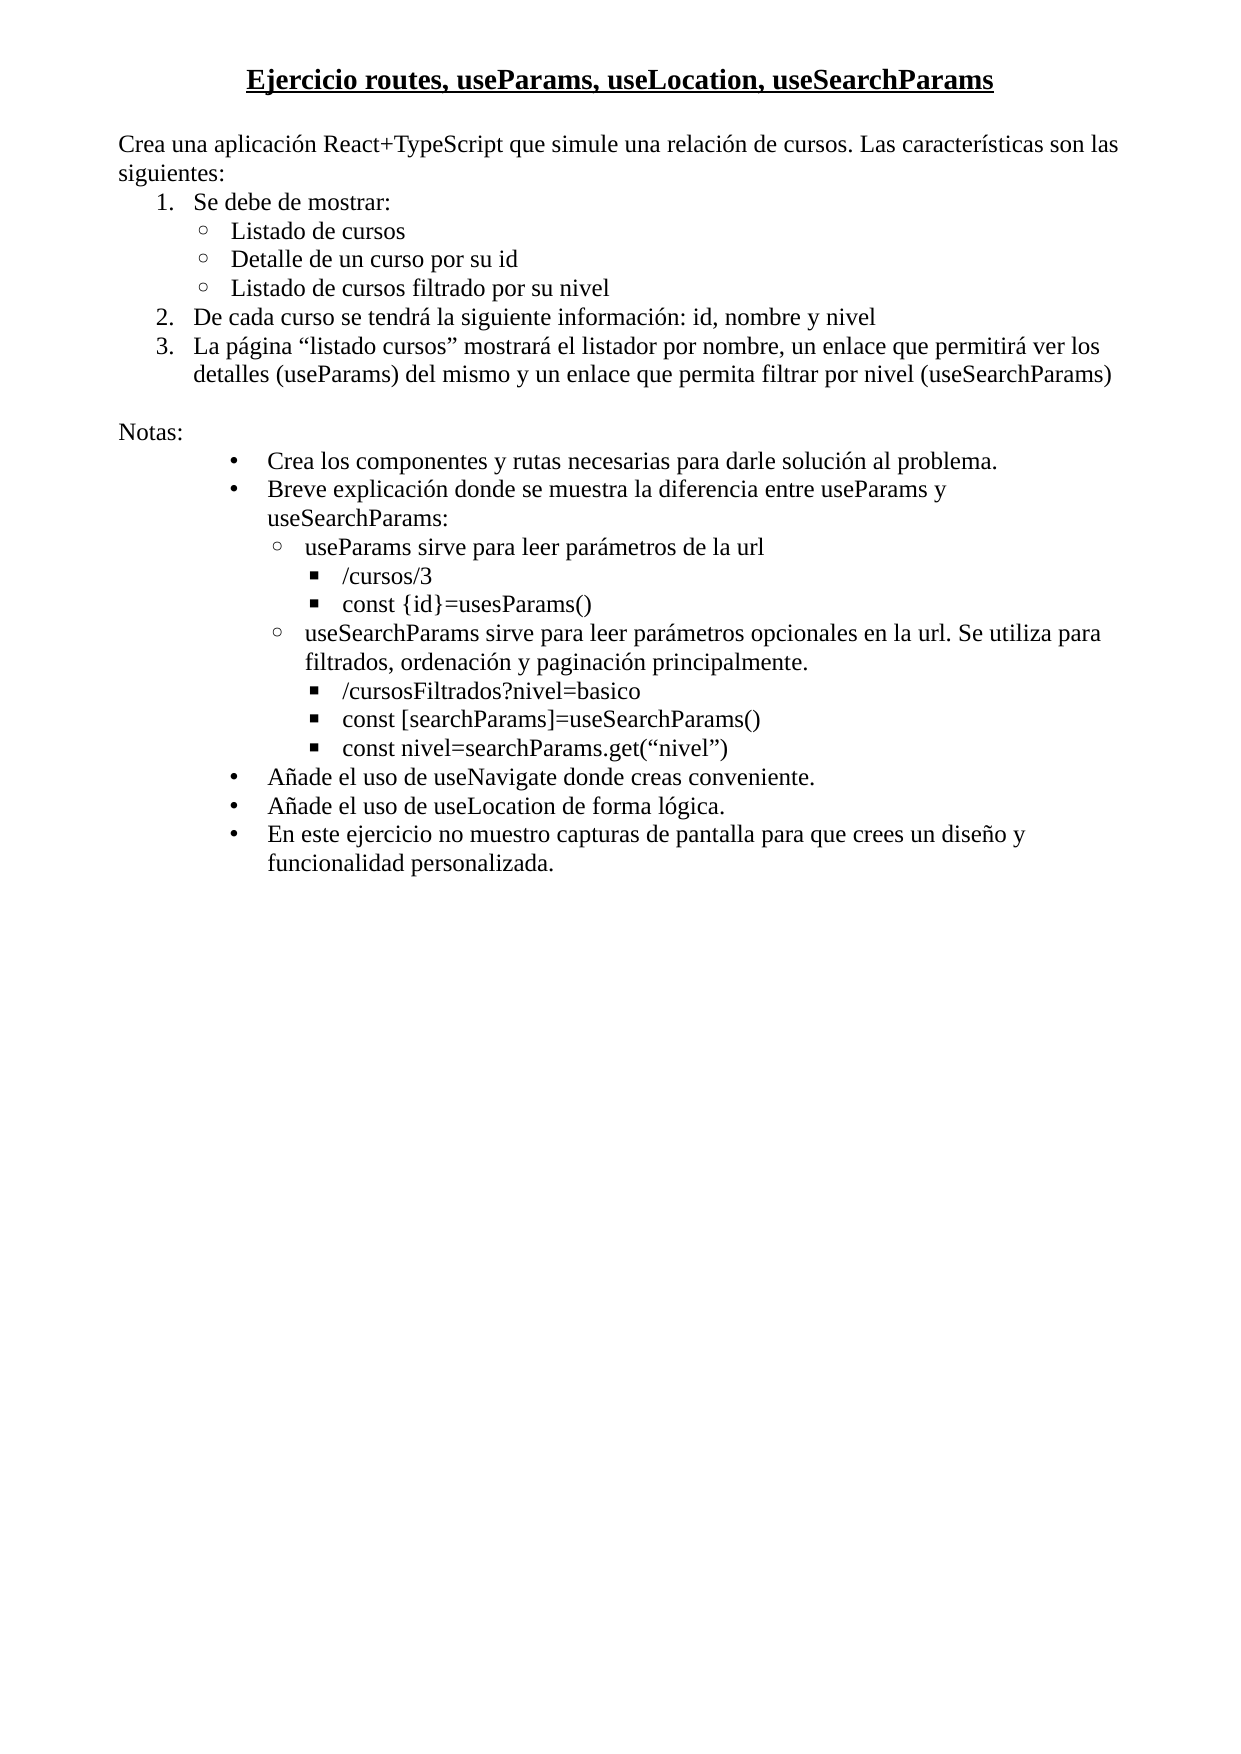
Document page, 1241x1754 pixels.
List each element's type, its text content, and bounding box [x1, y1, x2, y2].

list const nivel=searchParams.get(“nivel”) [304, 733, 1122, 762]
list En este ejercicio no muestro capturas de pantalla para que crees un diseño y funcionalidad personalizada. [229, 819, 1122, 877]
list /cursos/3 [304, 561, 1122, 589]
list useSearchParams sirve para leer parámetros opcionales en la url. Se utiliza para filtrados, ordenación y paginación principalmente. [267, 618, 1122, 676]
list Listado de cursos filtrado por su nivel [193, 273, 1122, 302]
list La página “listado cursos” mostrará el listador por nombre, un enlace que permitirá ver los detalles (useParams) del mismo y un enlace que permita filtrar por nivel (useSearchParams) [156, 331, 1122, 388]
list De cada curso se tendrá la siguiente información: id, nombre y nivel [156, 302, 1122, 331]
list Breve explicación donde se muestra la diferencia entre useParams y useSearchParams: [229, 474, 1122, 532]
text Notas: [118, 417, 1122, 446]
list Se debe de mostrar: [156, 187, 1122, 216]
list Detalle de un curso por su id [193, 244, 1122, 273]
list useParams sirve para leer parámetros de la url [267, 532, 1122, 561]
list const {id}=usesParams() [304, 589, 1122, 618]
list Añade el uso de useNavigate donde creas conveniente. [229, 762, 1122, 791]
list Añade el uso de useLocation de forma lógica. [229, 791, 1122, 819]
text Ejercicio routes, useParams, useLocation, useSearchParams [118, 62, 1122, 96]
text Crea una aplicación React+TypeScript que simule una relación de cursos. Las características son las siguientes: [118, 129, 1122, 187]
list Listado de cursos [193, 216, 1122, 244]
list const [searchParams]=useSearchParams() [304, 704, 1122, 733]
list Crea los componentes y rutas necesarias para darle solución al problema. [229, 446, 1122, 474]
list /cursosFiltrados?nivel=basico [304, 676, 1122, 704]
